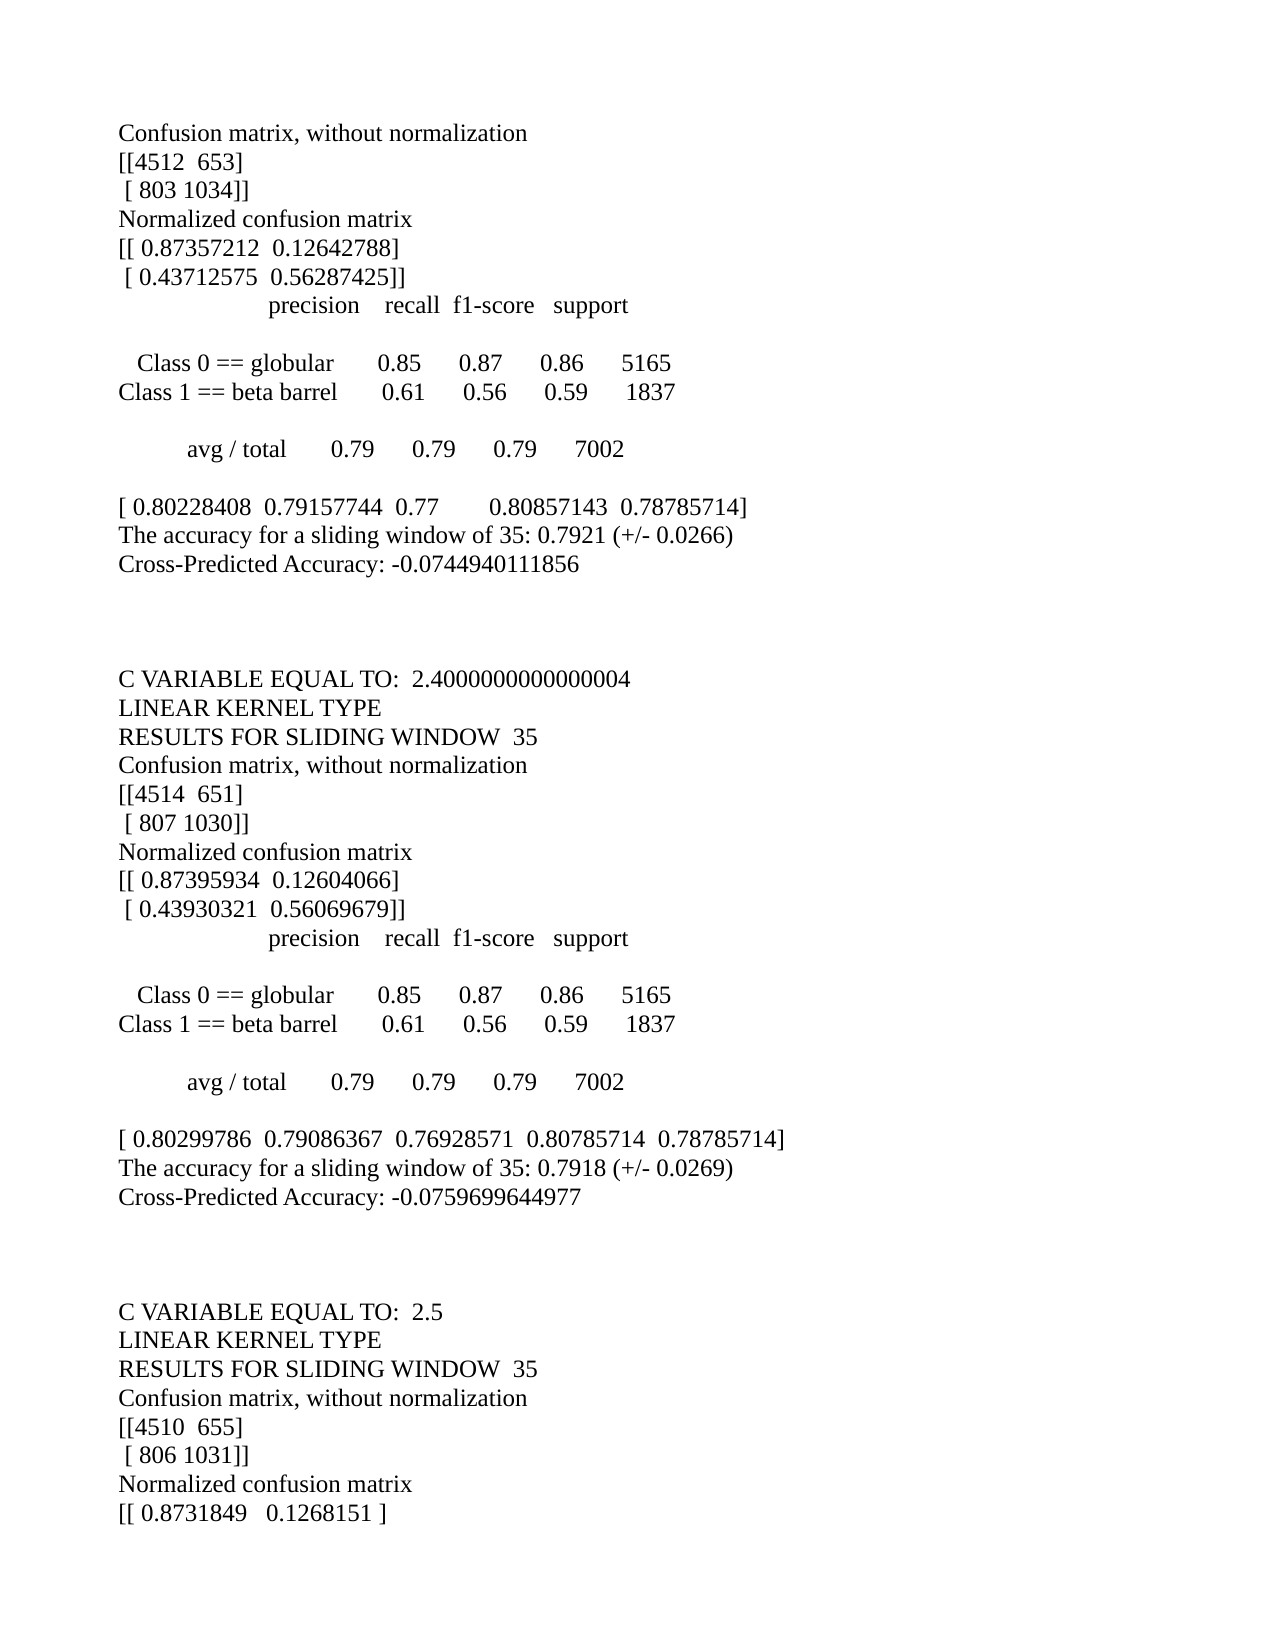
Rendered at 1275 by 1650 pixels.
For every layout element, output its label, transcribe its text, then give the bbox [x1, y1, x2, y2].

text [[ 0.87395934 0.12604066] [118, 866, 1157, 894]
text [[4510 655] [118, 1412, 1157, 1441]
text avg / total 0.79 0.79 0.79 7002 [118, 1067, 1157, 1096]
text C VARIABLE EQUAL TO: 2.5 [118, 1297, 1157, 1326]
text Class 1 == beta barrel 0.61 0.56 0.59 1837 [118, 377, 1157, 406]
text The accuracy for a sliding window of 35: 0.7918 (+/- 0.0269) [118, 1153, 1157, 1182]
text Confusion matrix, without normalization [118, 1383, 1157, 1412]
text Class 0 == globular 0.85 0.87 0.86 5165 [118, 981, 1157, 1009]
text [ 806 1031]] [118, 1441, 1157, 1469]
text [[ 0.8731849 0.1268151 ] [118, 1498, 1157, 1527]
text The accuracy for a sliding window of 35: 0.7921 (+/- 0.0266) [118, 521, 1157, 549]
text RESULTS FOR SLIDING WINDOW 35 [118, 1354, 1157, 1383]
text Confusion matrix, without normalization [118, 751, 1157, 779]
text LINEAR KERNEL TYPE [118, 1326, 1157, 1354]
text Normalized confusion matrix [118, 1469, 1157, 1498]
text Normalized confusion matrix [118, 204, 1157, 233]
text [ 0.80228408 0.79157744 0.77 0.80857143 0.78785714] [118, 492, 1157, 521]
text precision recall f1-score support [118, 291, 1157, 319]
text C VARIABLE EQUAL TO: 2.4000000000000004 [118, 664, 1157, 693]
text [[4514 651] [118, 779, 1157, 808]
text [ 0.80299786 0.79086367 0.76928571 0.80785714 0.78785714] [118, 1124, 1157, 1153]
text Confusion matrix, without normalization [118, 118, 1157, 147]
text [[4512 653] [118, 147, 1157, 176]
text [ 0.43930321 0.56069679]] [118, 894, 1157, 923]
text Class 0 == globular 0.85 0.87 0.86 5165 [118, 348, 1157, 377]
text Normalized confusion matrix [118, 837, 1157, 866]
text [ 0.43712575 0.56287425]] [118, 262, 1157, 291]
text Cross-Predicted Accuracy: -0.0744940111856 [118, 549, 1157, 578]
text avg / total 0.79 0.79 0.79 7002 [118, 434, 1157, 463]
text [ 803 1034]] [118, 176, 1157, 204]
text LINEAR KERNEL TYPE [118, 693, 1157, 722]
text [[ 0.87357212 0.12642788] [118, 233, 1157, 262]
text Cross-Predicted Accuracy: -0.0759699644977 [118, 1182, 1157, 1211]
text RESULTS FOR SLIDING WINDOW 35 [118, 722, 1157, 751]
text Class 1 == beta barrel 0.61 0.56 0.59 1837 [118, 1009, 1157, 1038]
text [ 807 1030]] [118, 808, 1157, 837]
text precision recall f1-score support [118, 923, 1157, 952]
